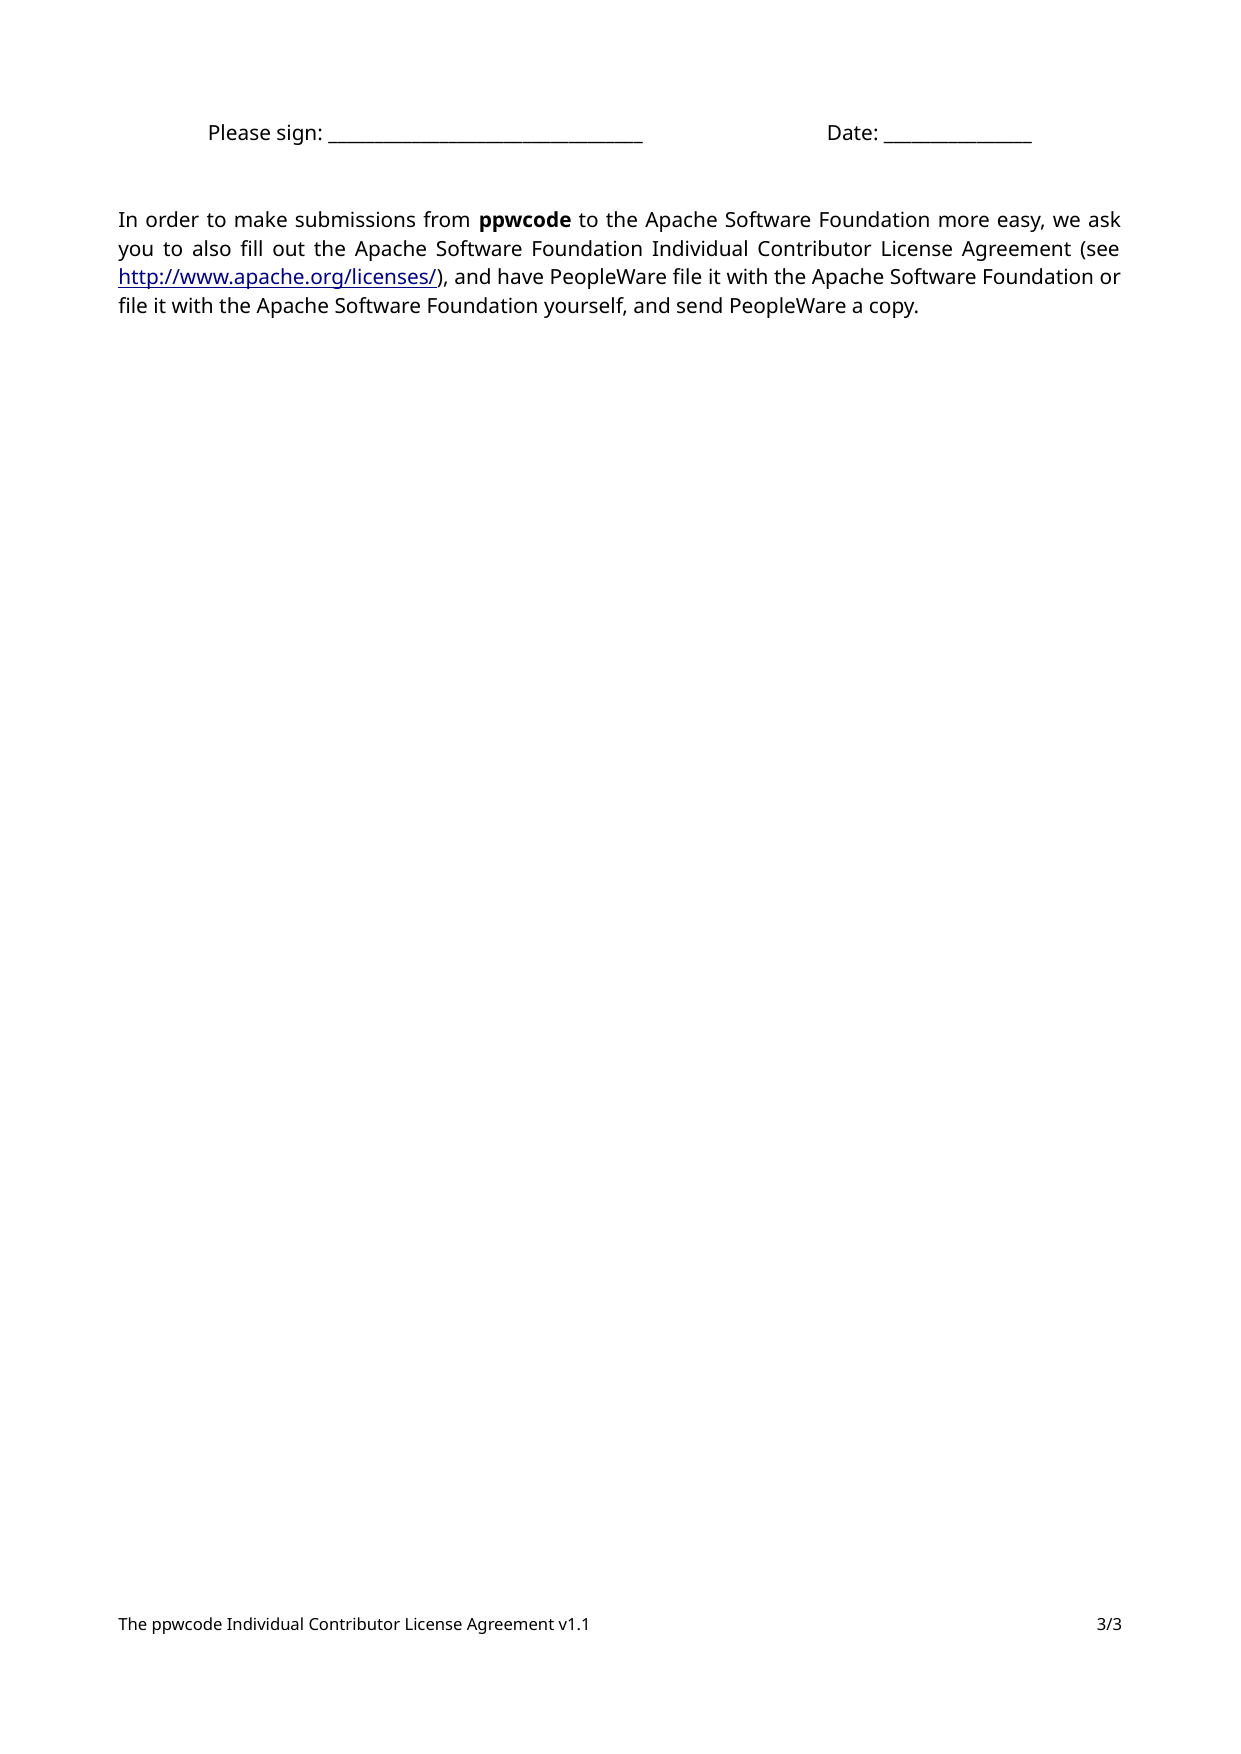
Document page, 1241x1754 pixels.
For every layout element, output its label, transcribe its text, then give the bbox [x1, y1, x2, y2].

text Please sign: __________________________________ Date: ________________ [118, 118, 1122, 147]
text In order to make submissions from ppwcode to the Apache Software Foundation more easy, we ask you to also fill out the Apache Software Foundation Individual Contributor License Agreement (see http://www.apache.org/licenses/), and have PeopleWare file it with the Apache Software Foundation or file it with the Apache Software Foundation yourself, and send PeopleWare a copy. [118, 206, 1122, 319]
